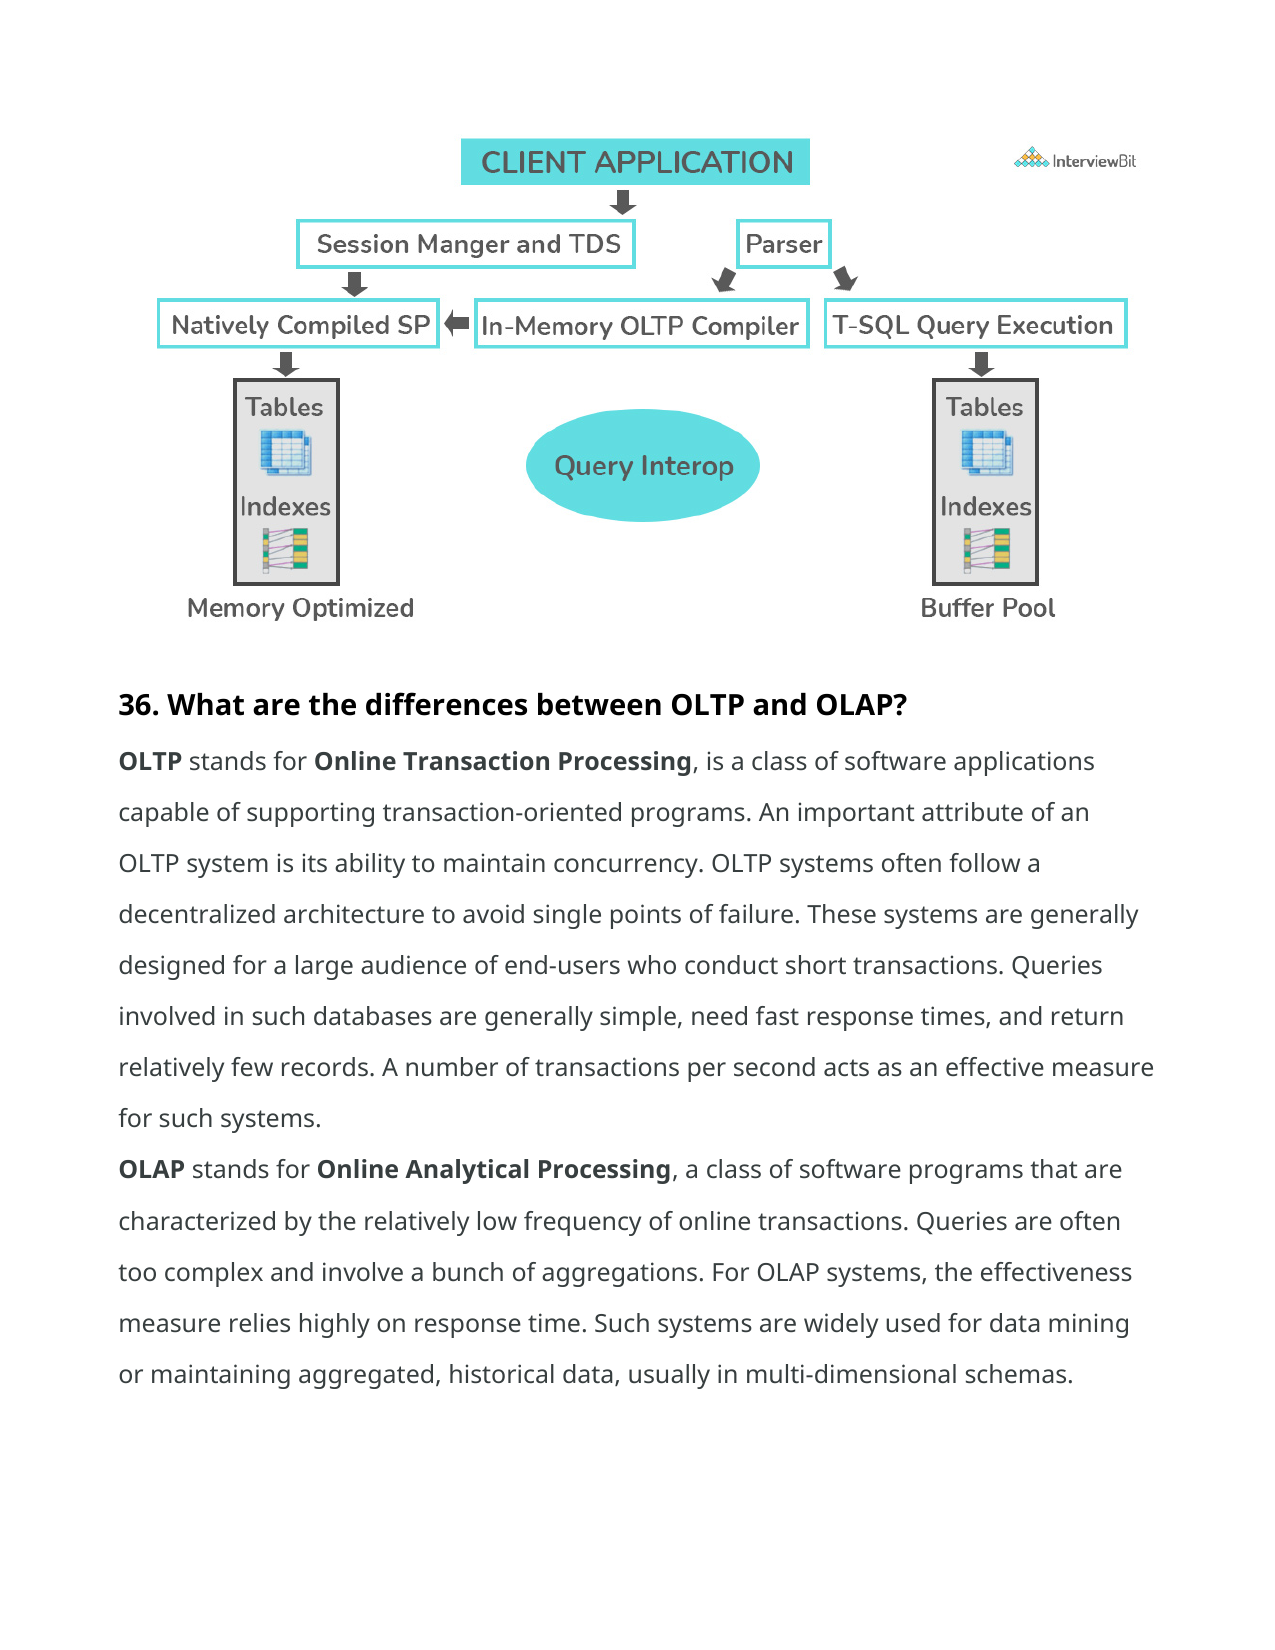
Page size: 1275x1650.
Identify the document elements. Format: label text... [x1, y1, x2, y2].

text OLTP stands for Online Transaction Processing, is a class of software applications capable of supporting transaction-oriented programs. An important attribute of an OLTP system is its ability to maintain concurrency. OLTP systems often follow a decentralized architecture to avoid single points of failure. These systems are generally designed for a large audience of end-users who conduct short transactions. Queries involved in such databases are generally simple, need fast response times, and return relatively few records. A number of transactions per second acts as an effective measure for such systems. [118, 744, 1157, 1135]
picture [118, 118, 1158, 641]
subtitle 36. What are the differences between OLTP and OLAP? [118, 684, 1157, 724]
text OLAP stands for Online Analytical Processing, a class of software programs that are characterized by the relatively low frequency of online transactions. Queries are often too complex and involve a bunch of aggregations. For OLAP systems, the effectiveness measure relies highly on response time. Such systems are widely used for data mining or maintaining aggregated, historical data, usually in multi-dimensional schemas. [118, 1152, 1157, 1390]
